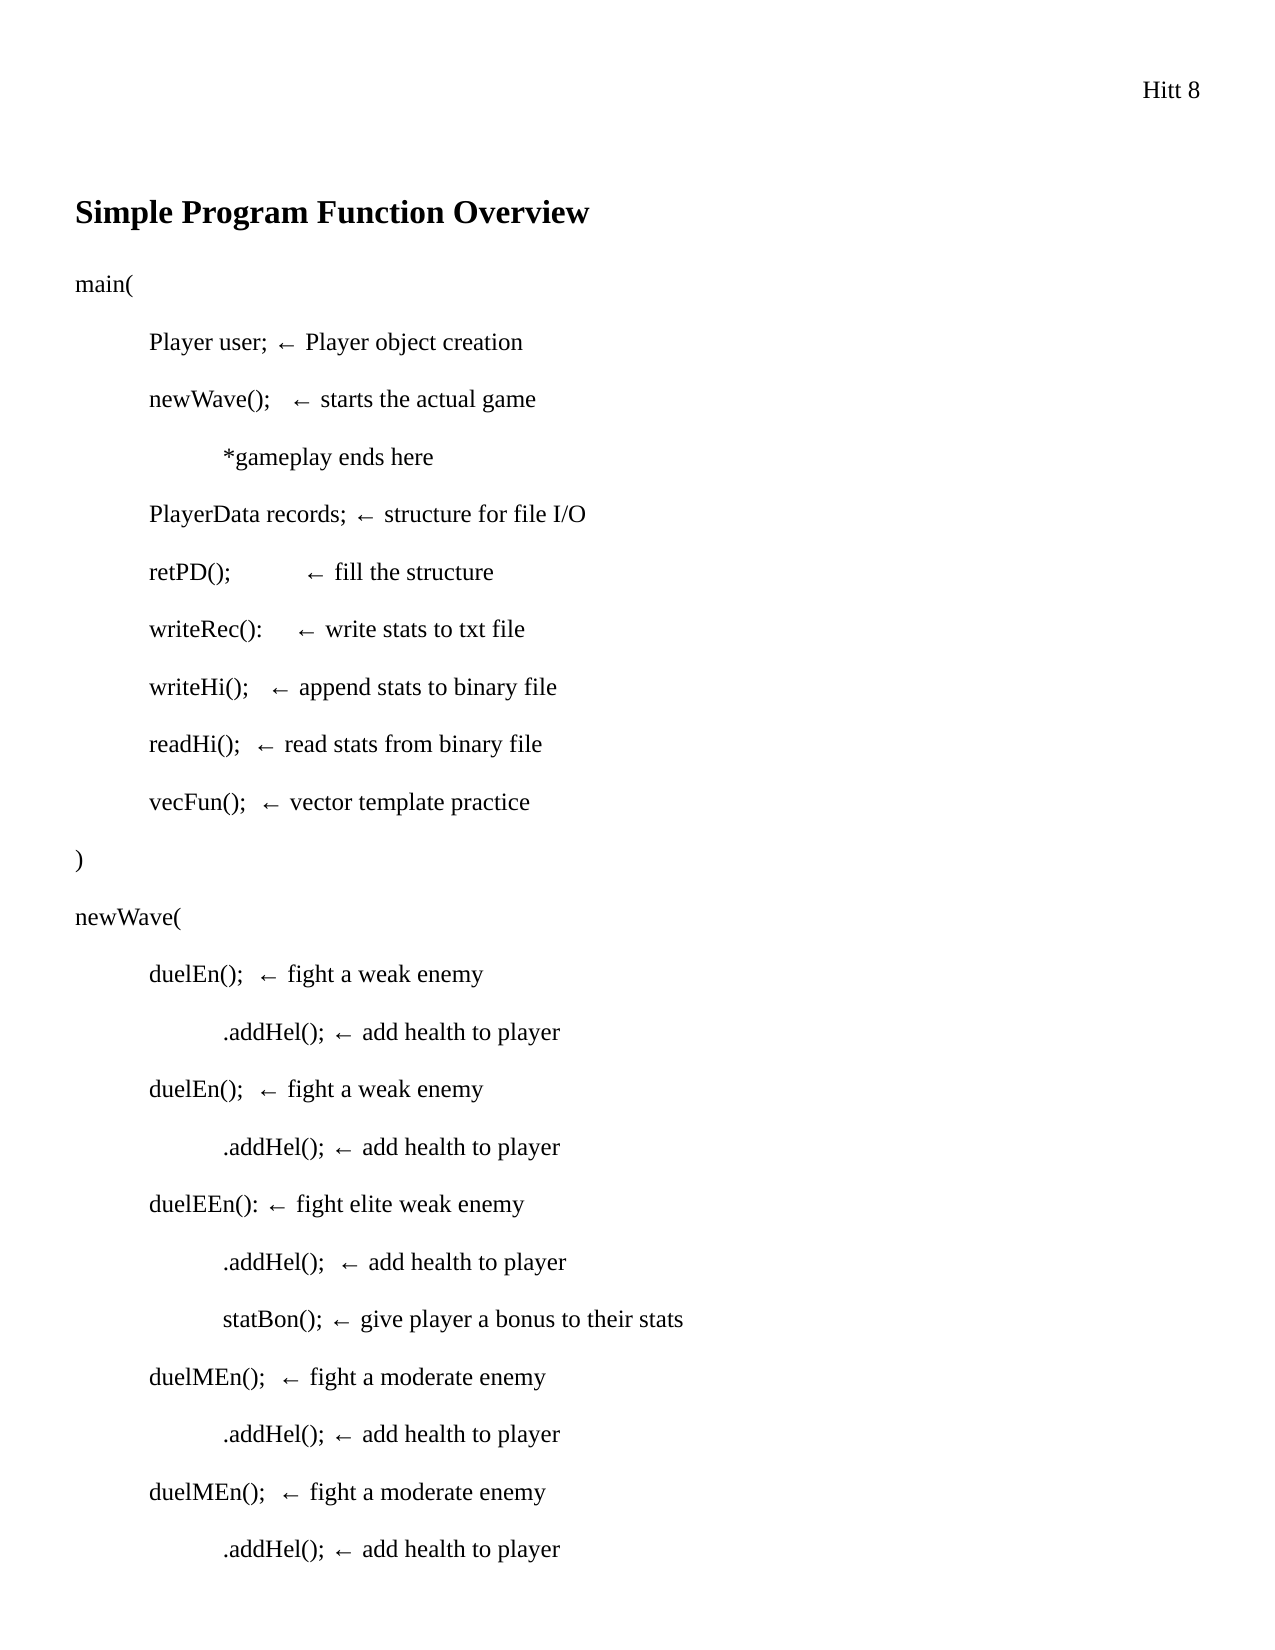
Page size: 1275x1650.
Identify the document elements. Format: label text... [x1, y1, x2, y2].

text .addHel(); ← add health to player [75, 1419, 1200, 1448]
text vecFun(); ← vector template practice [75, 787, 1200, 815]
text duelEn(); ← fight a weak enemy [75, 959, 1200, 988]
text newWave( [75, 902, 1200, 930]
text readHi(); ← read stats from binary file [75, 729, 1200, 758]
text duelEn(); ← fight a weak enemy [75, 1074, 1200, 1103]
text .addHel(); ← add health to player [75, 1017, 1200, 1045]
text statBon(); ← give player a bonus to their stats [75, 1304, 1200, 1333]
text retPD(); ← fill the structure [75, 557, 1200, 585]
text writeRec(): ← write stats to txt file [75, 614, 1200, 643]
text PlayerData records; ← structure for file I/O [75, 499, 1200, 528]
text .addHel(); ← add health to player [75, 1534, 1200, 1563]
text duelMEn(); ← fight a moderate enemy [75, 1362, 1200, 1390]
text .addHel(); ← add health to player [75, 1247, 1200, 1275]
text *gameplay ends here [75, 442, 1200, 470]
text main( [75, 269, 1200, 298]
text newWave(); ← starts the actual game [75, 384, 1200, 413]
text writeHi(); ← append stats to binary file [75, 672, 1200, 700]
text duelEEn(): ← fight elite weak enemy [75, 1189, 1200, 1218]
text Simple Program Function Overview [75, 192, 1200, 231]
text ) [75, 844, 1200, 873]
text Player user; ← Player object creation [75, 327, 1200, 355]
text duelMEn(); ← fight a moderate enemy [75, 1477, 1200, 1505]
text .addHel(); ← add health to player [75, 1132, 1200, 1160]
